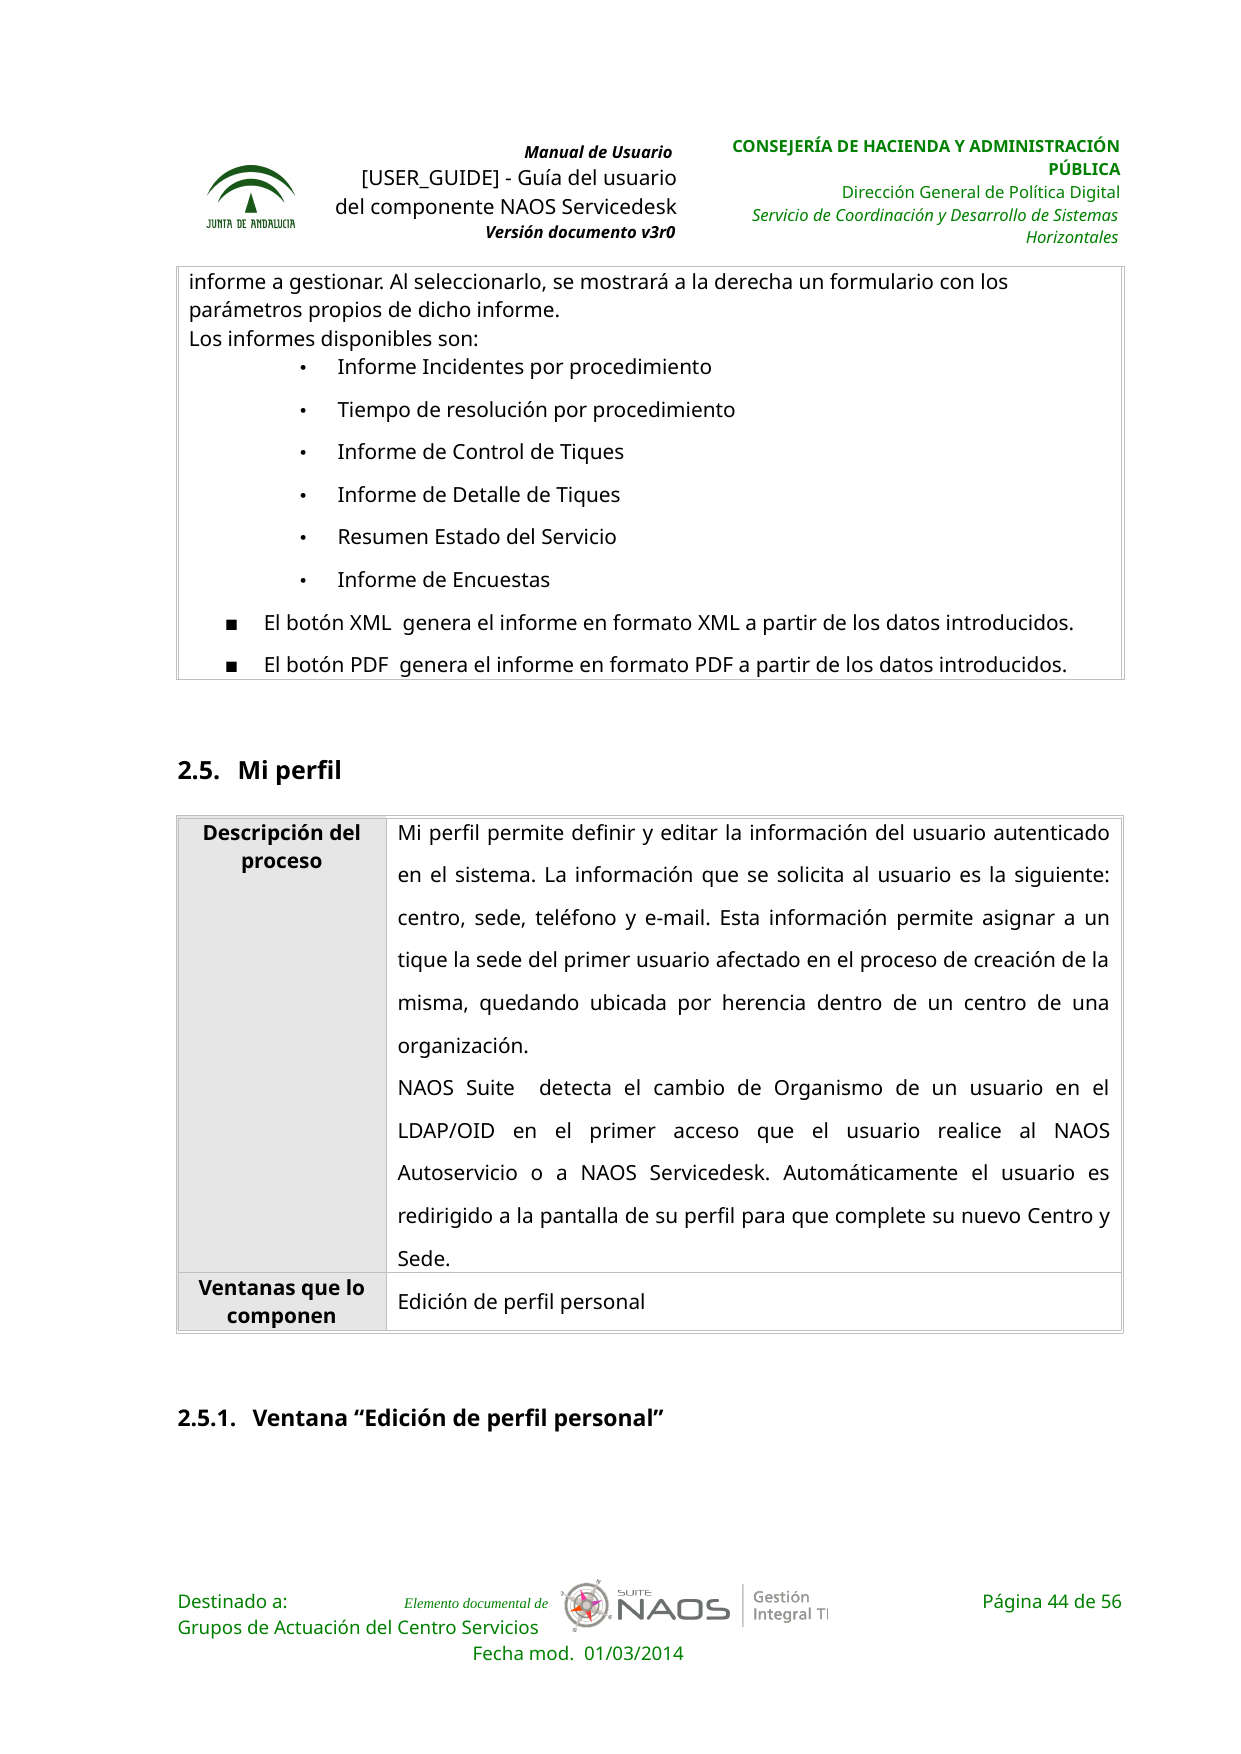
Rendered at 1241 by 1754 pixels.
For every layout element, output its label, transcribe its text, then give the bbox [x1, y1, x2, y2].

table_header Mi perfil permite definir y editar la información del usuario autenticado en el sistema. La información que se solicita al usuario es la siguiente: centro, sede, teléfono y e-mail. Esta información permite asignar a un tique la sede del primer usuario afectado en el proceso de creación de la misma, quedando ubicada por herencia dentro de un centro de una organización. NAOS Suite detecta el cambio de Organismo de un usuario en el LDAP/OID en el primer acceso que el usuario realice al NAOS Autoservicio o a NAOS Servicedesk. Automáticamente el usuario es redirigido a la pantalla de su perfil para que complete su nuevo Centro y Sede. [387, 819, 1121, 1272]
table_cell Ventanas que lo componen [179, 1273, 386, 1330]
table_cell Edición de perfil personal [387, 1273, 1121, 1330]
subtitle Mi perfil [177, 753, 1122, 787]
table_header Descripción del proceso [179, 819, 386, 1272]
table_cell informe a gestionar. Al seleccionarlo, se mostrará a la derecha un formulario con los parámetros propios de dicho informe. Los informes disponibles son: Informe Incidentes por procedimiento Tiempo de resolución por procedimiento Informe de Control de Tiques Informe de Detalle de Tiques Resumen Estado del Servicio Informe de Encuestas El botón XML genera el informe en formato XML a partir de los datos introducidos. El botón PDF genera el informe en formato PDF a partir de los datos introducidos. [179, 267, 1121, 679]
picture [560, 1579, 829, 1632]
picture [201, 165, 298, 232]
subtitle Ventana “Edición de perfil personal” [177, 1402, 1122, 1433]
